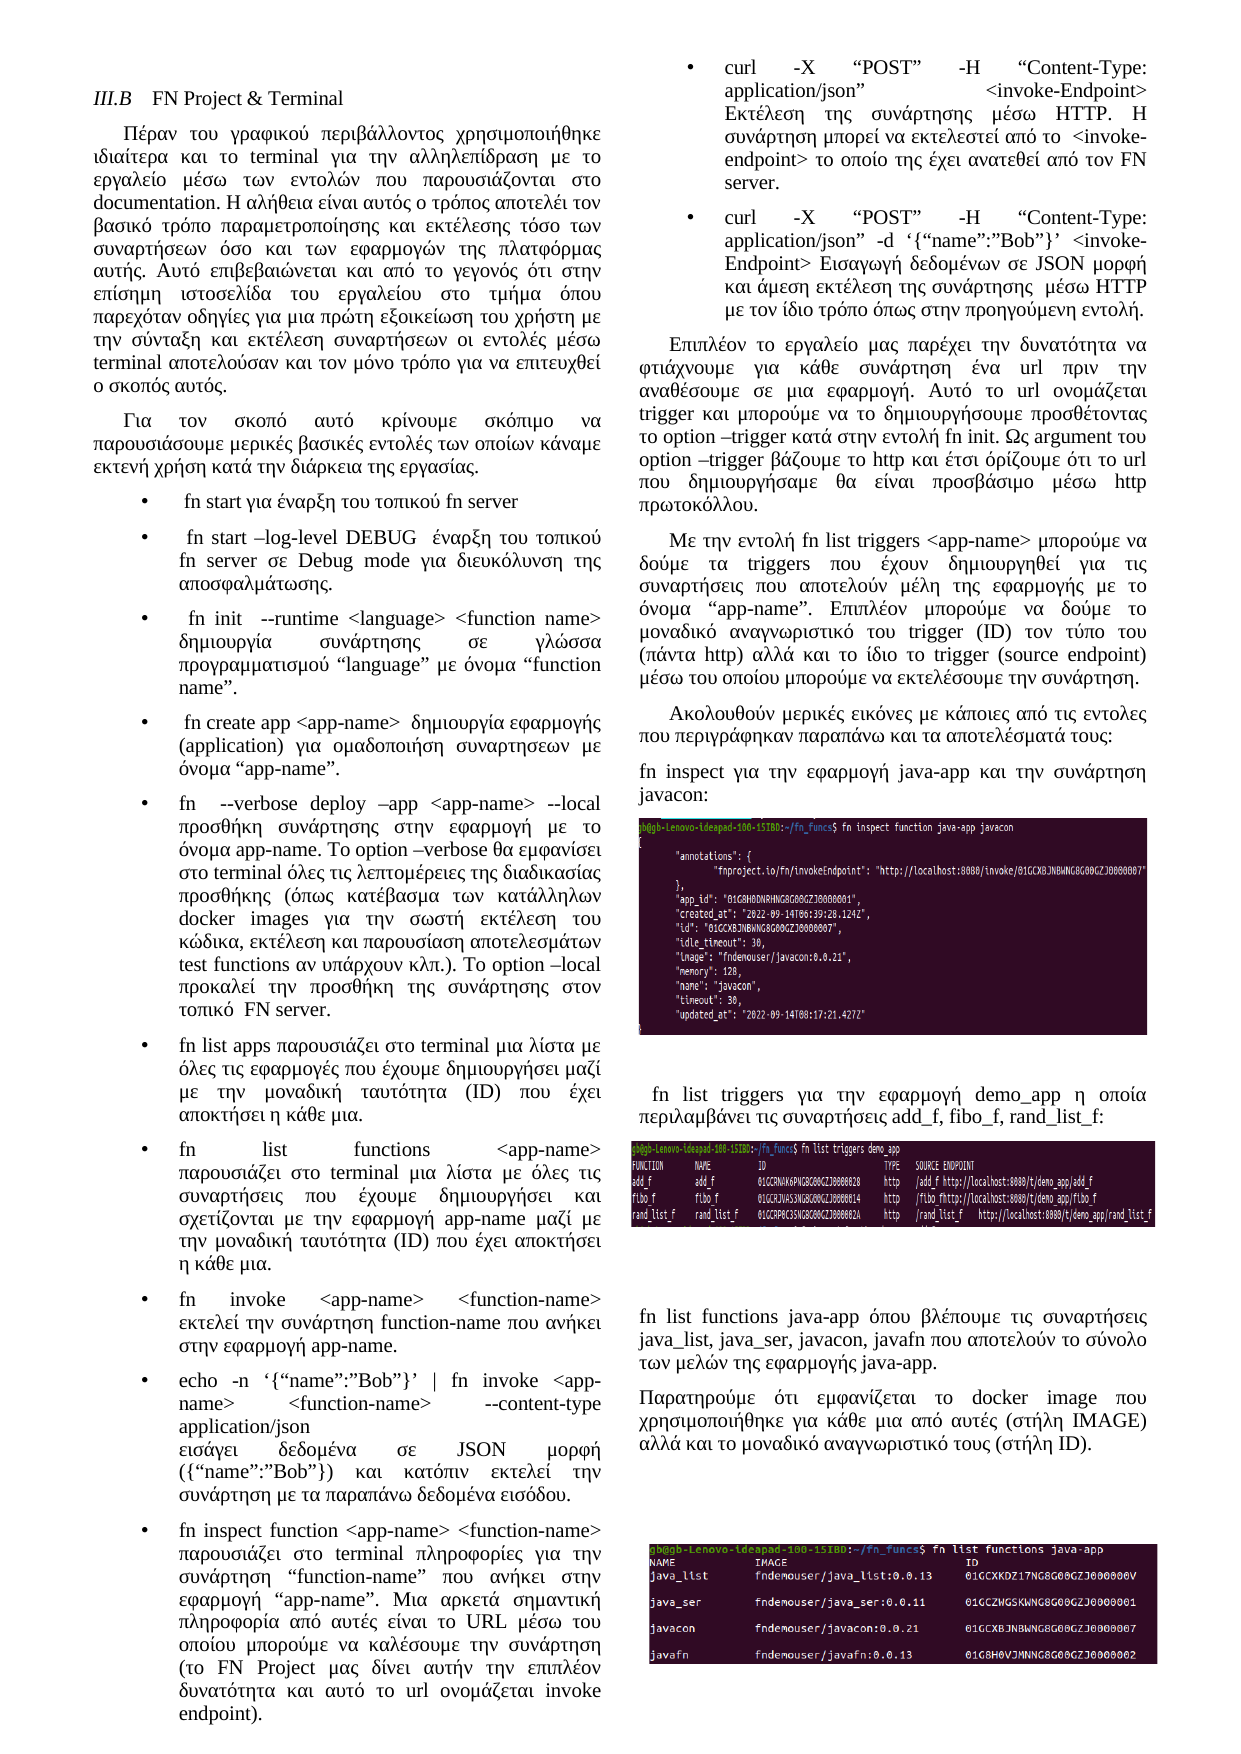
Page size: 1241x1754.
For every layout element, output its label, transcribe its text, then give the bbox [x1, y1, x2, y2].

list fn list apps παρουσιάζει στο terminal μια λίστα με όλες τις εφαρμογές που έχουμε δημιουργήσει μαζί με την μοναδική ταυτότητα (ID) που έχει αποκτήσει η κάθε μια. [141, 1034, 601, 1126]
list fn inspect function <app-name> <function-name> παρουσιάζει στο terminal πληροφορίες για την συνάρτηση “function-name” που ανήκει στην εφαρμογή “app-name”. Μια αρκετά σημαντική πληροφορία από αυτές είναι το URL μέσω του οποίου μπορούμε να καλέσουμε την συνάρτηση (το FN Project μας δίνει αυτήν την επιπλέον δυνατότητα και αυτό το url ονομάζεται invoke endpoint). [141, 1519, 601, 1725]
text Επιπλέoν το εργαλείο μας παρέχει την δυνατότητα να φτιάχνουμε για κάθε συνάρτηση ένα url πριν την αναθέσουμε σε μια εφαρμογή. Αυτό το url ονομάζεται trigger και μπορούμε να το δημιουργήσουμε προσθέτοντας το option –trigger κατά στην εντολή fn init. Ως argument του option –trigger βάζουμε το http και έτσι όρίζουμε ότι το url που δημιουργήσαμε θα είναι προσβάσιμο μέσω http πρωτοκόλλου. [639, 333, 1147, 516]
picture [638, 818, 1148, 1035]
text Ακολουθούν μερικές εικόνες με κάποιες από τις εντολες που περιγράφηκαν παραπάνω και τα αποτελέσματά τους: [639, 702, 1147, 747]
text Παρατηρούμε ότι εμφανίζεται το docker image που χρησιμοποιήθηκε για κάθε μια από αυτές (στήλη IMAGE) αλλά και το μοναδικό αναγνωριστικό τους (στήλη ID). [639, 1386, 1147, 1455]
text Με την εντολή fn list triggers <app-name> μπορούμε να δούμε τα triggers που έχουν δημιουργηθεί για τις συναρτήσεις που αποτελούν μέλη της εφαρμογής με το όνομα “app-name”. Επιπλέον μπορούμε να δούμε το μοναδικό αναγνωριστικό του trigger (ID) τον τύπο του (πάντα http) αλλά και το ίδιο το trigger (source endpoint) μέσω του οποίου μπορούμε να εκτελέσουμε την συνάρτηση. [639, 529, 1147, 689]
list fn list functions <app-name> παρουσιάζει στο terminal μια λίστα με όλες τις συναρτήσεις που έχουμε δημιουργήσει και σχετίζονται με την εφαρμογή app-name μαζί με την μοναδική ταυτότητα (ID) που έχει αποκτήσει η κάθε μια. [141, 1138, 601, 1275]
list fn start –log-level DEBUG έναρξη του τοπικού fn server σε Debug mode για διευκόλυνση της αποσφαλμάτωσης. [141, 526, 601, 595]
list fn init --runtime <language> <function name> δημιουργία συνάρτησης σε γλώσσα προγραμματισμού “language” με όνομα “function name”. [141, 607, 601, 699]
text fn list triggers για την εφαρμογή demo_app η οποία περιλαμβάνει τις συναρτήσεις add_f, fibo_f, rand_list_f: [639, 1083, 1147, 1128]
text fn inspect για την εφαρμογή java-app και την συνάρτηση javacon: [639, 760, 1147, 806]
picture [631, 1141, 1156, 1227]
list fn --verbose deploy –app <app-name> --local προσθήκη συνάρτησης στην εφαρμογή με το όνομα app-name. Το option –verbose θα εμφανίσει στο terminal όλες τις λεπτομέρειες της διαδικασίας προσθήκης (όπως κατέβασμα των κατάλληλων docker images για την σωστή εκτέλεση του κώδικα, εκτέλεση και παρουσίαση αποτελεσμάτων test functions αν υπάρχουν κλπ.). Το option –local προκαλεί την προσθήκη της συνάρτησης στον τοπικό FN server. [141, 792, 601, 1021]
list III.B FN Project & Terminal [93, 87, 601, 110]
list fn create app <app-name> δημιουργία εφαρμογής (application) για ομαδοποιήση συναρτησεων με όνομα “app-name”. [141, 711, 601, 780]
list curl -X “POST” -H “Content-Type: application/json” -d ‘{“name”:”Bob”}’ <invoke-Endpoint> Εισαγωγή δεδομένων σε JSON μορφή και άμεση εκτέλεση της συνάρτησης μέσω HTTP με τον ίδιο τρόπο όπως στην προηγούμενη εντολή. [687, 206, 1147, 321]
text fn list functions java-app όπου βλέπουμε τις συναρτήσεις java_list, java_ser, javacon, javafn που αποτελούν το σύνολο των μελών της εφαρμογής java-app. [639, 1305, 1147, 1374]
list curl -X “POST” -H “Content-Type: application/json” <invoke-Endpoint> Εκτέλεση της συνάρτησης μέσω HTTP. Η συνάρτηση μπορεί να εκτελεστεί από το <invoke-endpoint> το οποίο της έχει ανατεθεί από τον FN server. [687, 56, 1147, 194]
text Πέραν του γραφικού περιβάλλοντος χρησιμοποιήθηκε ιδιαίτερα και το terminal για την αλληλεπίδραση με το εργαλείο μέσω των εντολών που παρουσιάζονται στο documentation. Η αλήθεια είναι αυτός ο τρόπος αποτελέι τον βασικό τρόπο παραμετροποίησης και εκτέλεσης τόσο των συναρτήσεων όσο και των εφαρμογών της πλατφόρμας αυτής. Αυτό επιβεβαιώνεται και από το γεγονός ότι στην επίσημη ιστοσελίδα του εργαλείου στο τμήμα όπου παρεχόταν οδηγίες για μια πρώτη εξοικείωση του χρήστη με την σύνταξη και εκτέλεση συναρτήσεων οι εντολές μέσω terminal αποτελούσαν και τον μόνο τρόπο για να επιτευχθεί ο σκοπός αυτός. [93, 122, 601, 397]
list echo -n ‘{“name”:”Bob”}’ | fn invoke <app-name> <function-name> --content-type application/json εισάγει δεδομένα σε JSON μορφή ({“name”:”Bob”}) και κατόπιν εκτελεί την συνάρτηση με τα παραπάνω δεδομένα εισόδου. [141, 1369, 601, 1506]
picture [649, 1544, 1158, 1664]
list fn invoke <app-name> <function-name> εκτελεί την συνάρτηση function-name που ανήκει στην εφαρμογή app-name. [141, 1288, 601, 1357]
list fn start για έναρξη του τοπικού fn server [141, 491, 601, 513]
text Για τον σκοπό αυτό κρίνουμε σκόπιμο να παρουσιάσουμε μερικές βασικές εντολές των οποίων κάναμε εκτενή χρήση κατά την διάρκεια της εργασίας. [93, 409, 601, 478]
